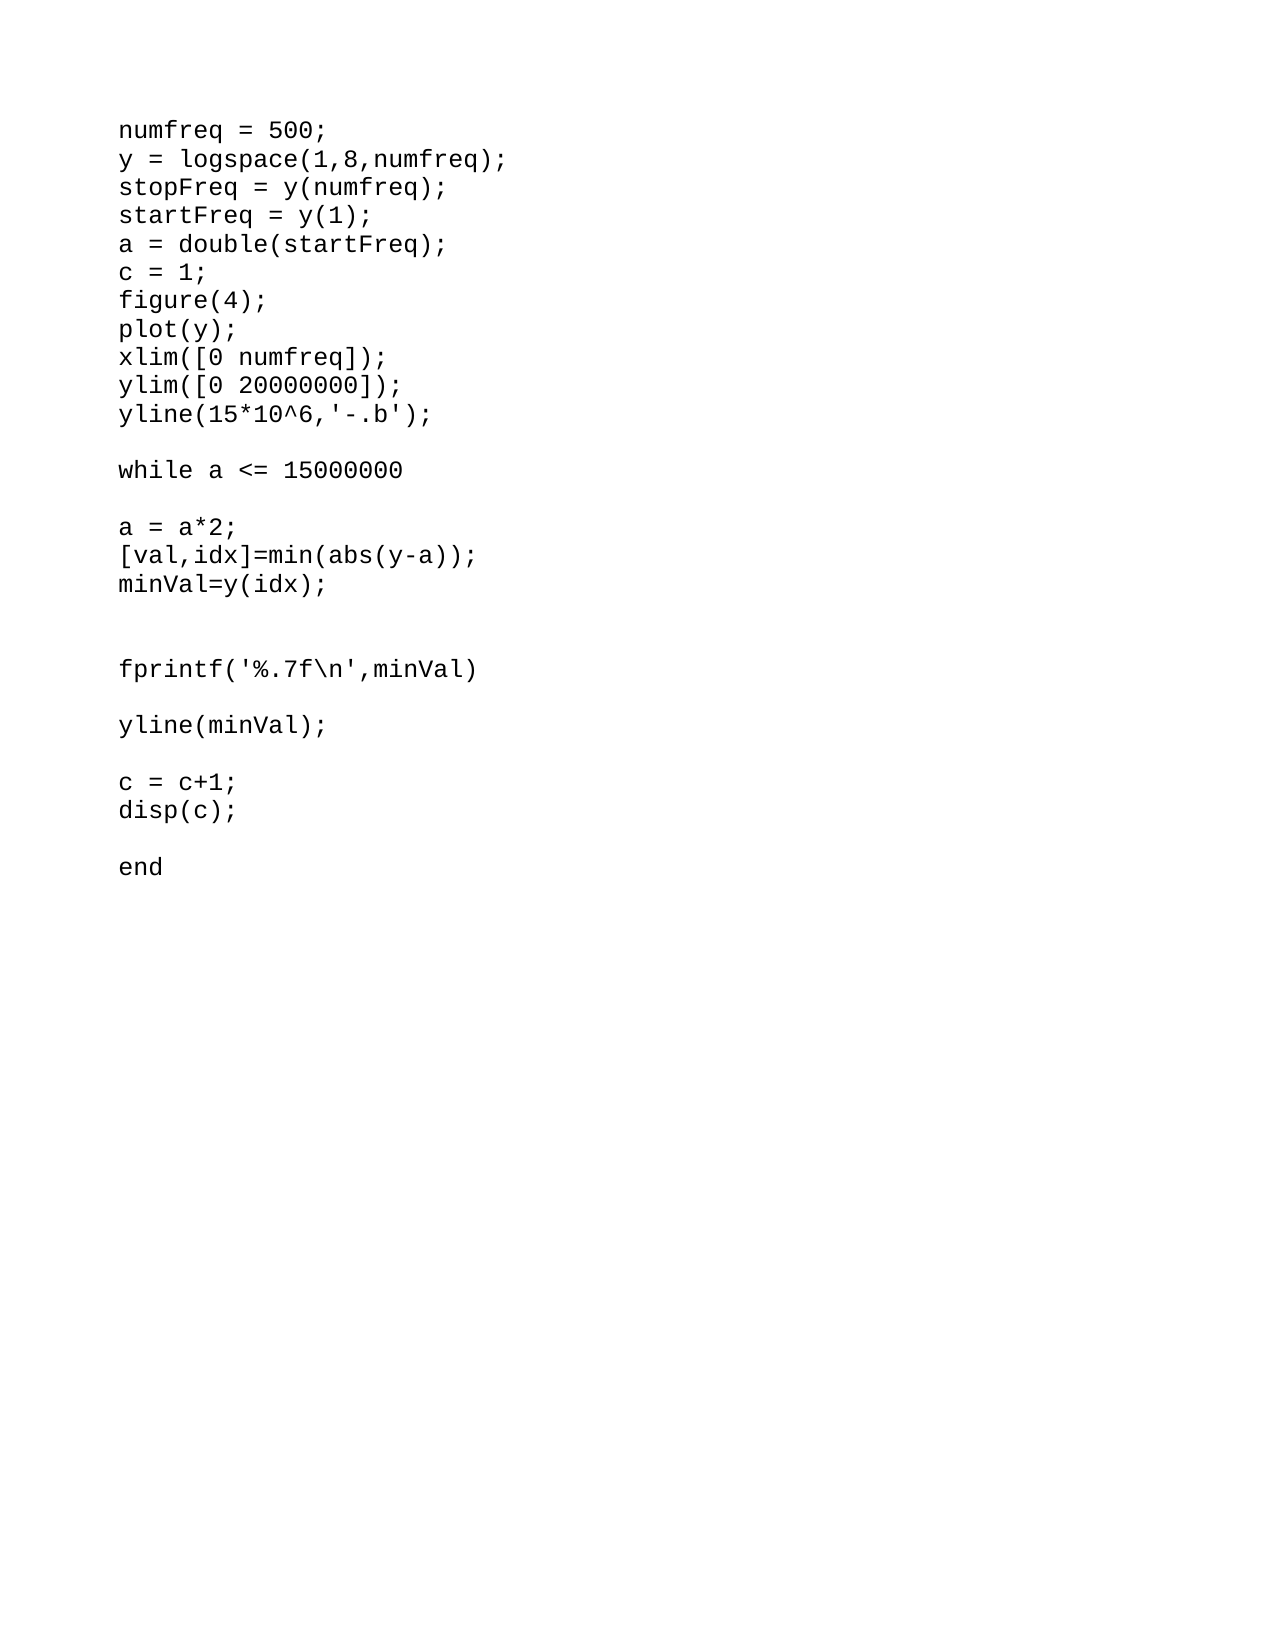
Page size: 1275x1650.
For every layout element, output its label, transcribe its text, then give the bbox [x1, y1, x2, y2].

text stopFreq = y(numfreq); [118, 175, 1157, 203]
text y = logspace(1,8,numfreq); [118, 146, 1157, 175]
text numfreq = 500; [118, 118, 1157, 146]
text yline(15*10^6,'-.b'); [118, 401, 1157, 430]
text c = 1; [118, 260, 1157, 288]
text yline(minVal); [118, 713, 1157, 741]
text ylim([0 20000000]); [118, 373, 1157, 401]
text plot(y); [118, 316, 1157, 345]
text xlim([0 numfreq]); [118, 345, 1157, 373]
text end [118, 855, 1157, 883]
text disp(c); [118, 798, 1157, 826]
text while a <= 15000000 [118, 458, 1157, 486]
text a = a*2; [118, 515, 1157, 543]
text c = c+1; [118, 770, 1157, 798]
text figure(4); [118, 288, 1157, 316]
text fprintf('%.7f\n',minVal) [118, 656, 1157, 685]
text startFreq = y(1); [118, 203, 1157, 231]
text minVal=y(idx); [118, 571, 1157, 600]
text [val,idx]=min(abs(y-a)); [118, 543, 1157, 571]
text a = double(startFreq); [118, 231, 1157, 260]
